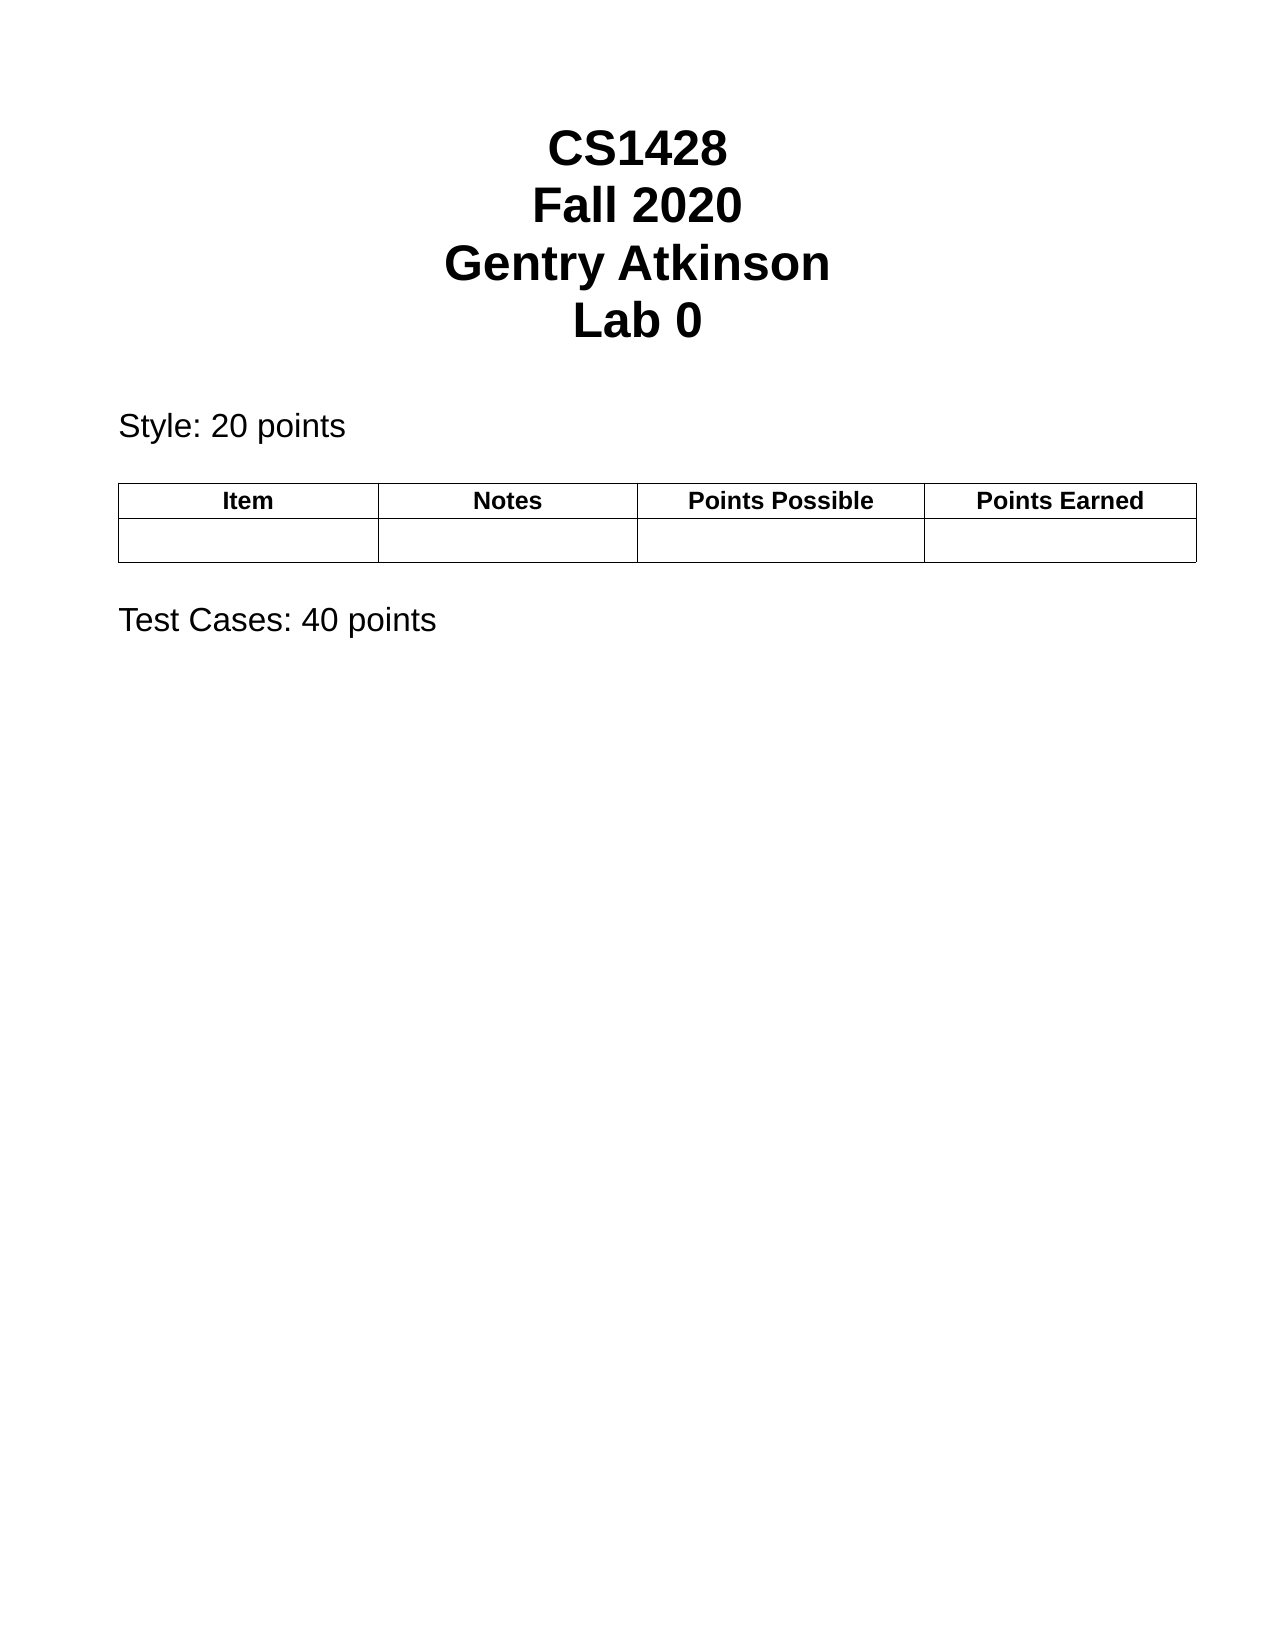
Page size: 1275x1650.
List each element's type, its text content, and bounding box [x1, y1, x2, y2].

text Fall 2020 [118, 176, 1157, 233]
table_cell [119, 519, 378, 562]
table_cell [379, 519, 637, 562]
table_header Notes [379, 484, 637, 517]
text Test Cases: 40 points [118, 601, 1157, 639]
table_cell [638, 519, 924, 562]
text Style: 20 points [118, 406, 1157, 444]
table_cell [925, 519, 1196, 562]
text Gentry Atkinson [118, 233, 1157, 291]
text CS1428 [118, 118, 1157, 176]
table_header Points Possible [638, 484, 924, 517]
text Lab 0 [118, 291, 1157, 348]
table_header Item [119, 484, 378, 517]
table_header Points Earned [925, 484, 1196, 517]
